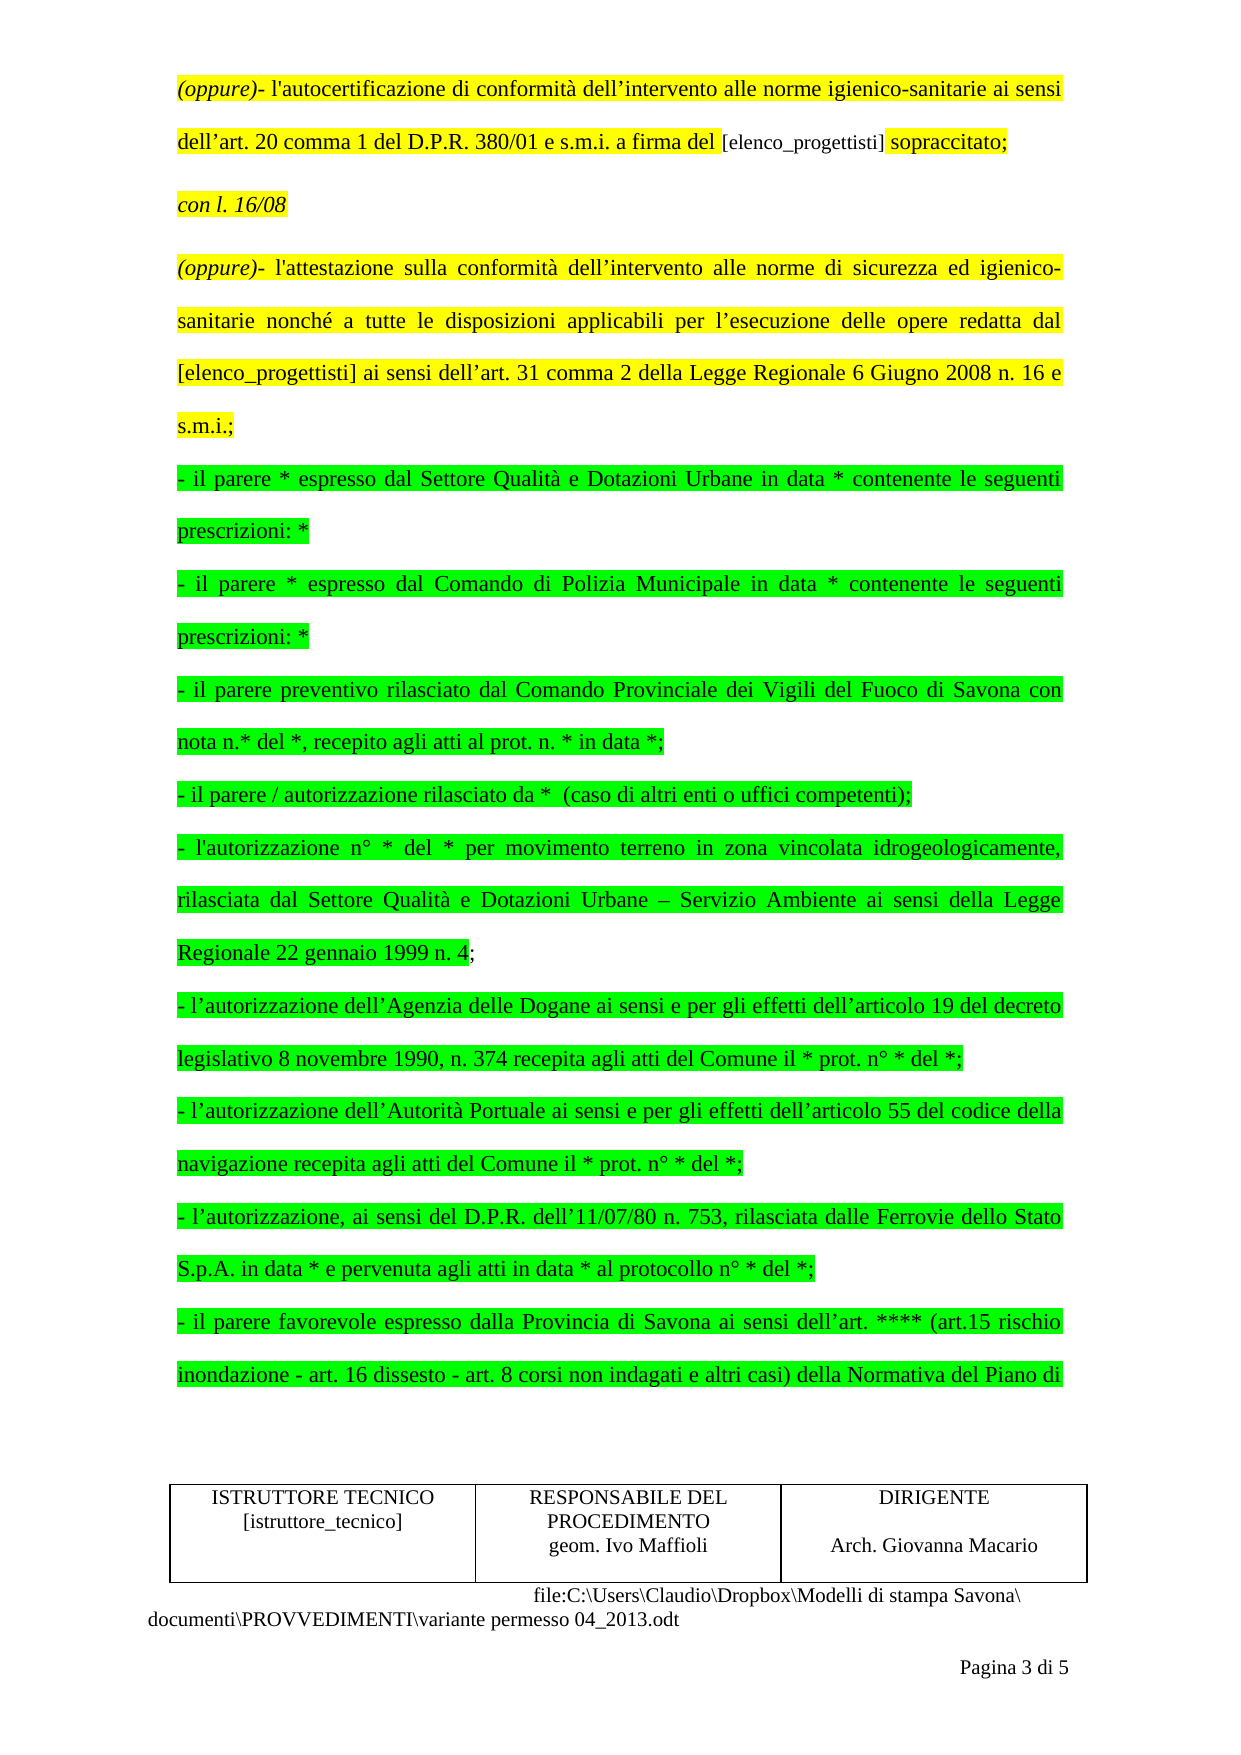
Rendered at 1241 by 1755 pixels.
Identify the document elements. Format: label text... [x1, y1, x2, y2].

text - il parere favorevole espresso dalla Provincia di Savona ai sensi dell’art. **** (art.15 rischio inondazione - art. 16 dissesto - art. 8 corsi non indagati e altri casi) della Normativa del Piano di [177, 1308, 1063, 1387]
text - il parere * espresso dal Comando di Polizia Municipale in data * contenente le seguenti prescrizioni: * [177, 570, 1063, 649]
text - l’autorizzazione dell’Agenzia delle Dogane ai sensi e per gli effetti dell’articolo 19 del decreto legislativo 8 novembre 1990, n. 374 recepita agli atti del Comune il * prot. n° * del *; [177, 992, 1063, 1071]
text con l. 16/08 [177, 191, 1063, 217]
text - l’autorizzazione dell’Autorità Portuale ai sensi e per gli effetti dell’articolo 55 del codice della navigazione recepita agli atti del Comune il * prot. n° * del *; [177, 1097, 1063, 1176]
text - il parere preventivo rilasciato dal Comando Provinciale dei Vigili del Fuoco di Savona con nota n.* del *, recepito agli atti al prot. n. * in data *; [177, 676, 1063, 755]
text (oppure)- l'autocertificazione di conformità dell’intervento alle norme igienico-sanitarie ai sensi dell’art. 20 comma 1 del D.P.R. 380/01 e s.m.i. a firma del [elenco_progettisti] sopraccitato; [177, 75, 1063, 154]
text - l’autorizzazione, ai sensi del D.P.R. dell’11/07/80 n. 753, rilasciata dalle Ferrovie dello Stato S.p.A. in data * e pervenuta agli atti in data * al protocollo n° * del *; [177, 1203, 1063, 1282]
text (oppure)- l'attestazione sulla conformità dell’intervento alle norme di sicurezza ed igienico-sanitarie nonché a tutte le disposizioni applicabili per l’esecuzione delle opere redatta dal [elenco_progettisti] ai sensi dell’art. 31 comma 2 della Legge Regionale 6 Giugno 2008 n. 16 e s.m.i.; [177, 254, 1063, 438]
text - il parere / autorizzazione rilasciato da * (caso di altri enti o uffici competenti); [177, 781, 1063, 807]
text - l'autorizzazione n° * del * per movimento terreno in zona vincolata idrogeologicamente, rilasciata dal Settore Qualità e Dotazioni Urbane – Servizio Ambiente ai sensi della Legge Regionale 22 gennaio 1999 n. 4; [177, 834, 1063, 966]
text - il parere * espresso dal Settore Qualità e Dotazioni Urbane in data * contenente le seguenti prescrizioni: * [177, 465, 1063, 544]
